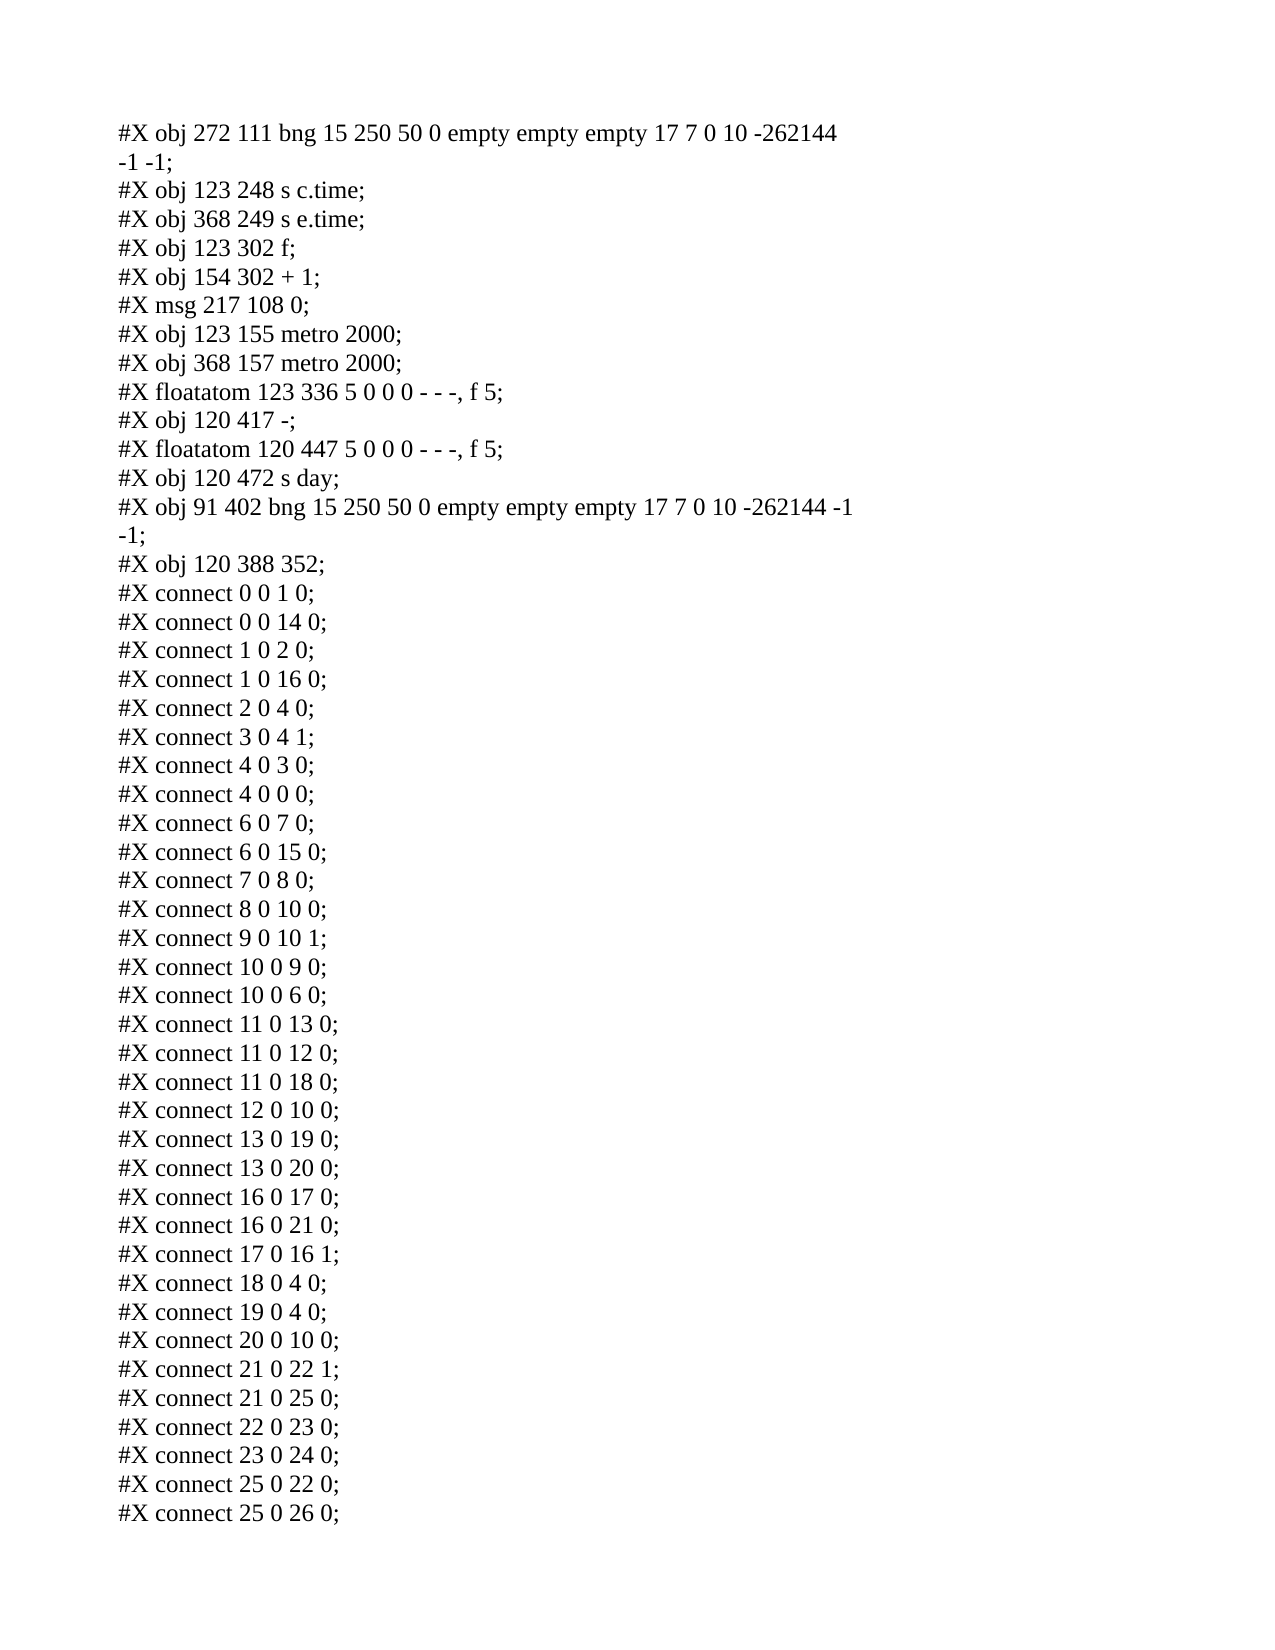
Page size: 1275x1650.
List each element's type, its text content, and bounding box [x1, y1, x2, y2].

text #X obj 120 417 -; [118, 406, 1157, 434]
text #X connect 12 0 10 0; [118, 1096, 1157, 1124]
text #X connect 6 0 7 0; [118, 808, 1157, 837]
text #X connect 23 0 24 0; [118, 1441, 1157, 1469]
text #X connect 10 0 9 0; [118, 952, 1157, 981]
text #X connect 10 0 6 0; [118, 981, 1157, 1009]
text #X obj 123 155 metro 2000; [118, 319, 1157, 348]
text #X connect 13 0 19 0; [118, 1124, 1157, 1153]
text #X obj 368 157 metro 2000; [118, 348, 1157, 377]
text #X obj 123 248 s c.time; [118, 176, 1157, 204]
text #X connect 2 0 4 0; [118, 693, 1157, 722]
text #X connect 0 0 1 0; [118, 578, 1157, 607]
text #X connect 16 0 17 0; [118, 1182, 1157, 1211]
text #X obj 91 402 bng 15 250 50 0 empty empty empty 17 7 0 10 -262144 -1 [118, 492, 1157, 521]
text #X msg 217 108 0; [118, 291, 1157, 319]
text #X obj 120 388 352; [118, 549, 1157, 578]
text #X connect 11 0 13 0; [118, 1009, 1157, 1038]
text #X connect 0 0 14 0; [118, 607, 1157, 636]
text -1 -1; [118, 147, 1157, 176]
text #X connect 21 0 25 0; [118, 1383, 1157, 1412]
text #X connect 13 0 20 0; [118, 1153, 1157, 1182]
text #X connect 22 0 23 0; [118, 1412, 1157, 1441]
text #X connect 1 0 16 0; [118, 664, 1157, 693]
text #X connect 25 0 22 0; [118, 1469, 1157, 1498]
text #X connect 11 0 12 0; [118, 1038, 1157, 1067]
text #X obj 368 249 s e.time; [118, 204, 1157, 233]
text #X connect 7 0 8 0; [118, 866, 1157, 894]
text #X connect 18 0 4 0; [118, 1268, 1157, 1297]
text #X connect 4 0 3 0; [118, 751, 1157, 779]
text -1; [118, 521, 1157, 549]
text #X connect 21 0 22 1; [118, 1354, 1157, 1383]
text #X connect 17 0 16 1; [118, 1239, 1157, 1268]
text #X connect 3 0 4 1; [118, 722, 1157, 751]
text #X obj 120 472 s day; [118, 463, 1157, 492]
text #X connect 8 0 10 0; [118, 894, 1157, 923]
text #X connect 16 0 21 0; [118, 1211, 1157, 1239]
text #X connect 20 0 10 0; [118, 1326, 1157, 1354]
text #X floatatom 120 447 5 0 0 0 - - -, f 5; [118, 434, 1157, 463]
text #X connect 25 0 26 0; [118, 1498, 1157, 1527]
text #X connect 1 0 2 0; [118, 636, 1157, 664]
text #X connect 9 0 10 1; [118, 923, 1157, 952]
text #X obj 272 111 bng 15 250 50 0 empty empty empty 17 7 0 10 -262144 [118, 118, 1157, 147]
text #X obj 154 302 + 1; [118, 262, 1157, 291]
text #X obj 123 302 f; [118, 233, 1157, 262]
text #X connect 11 0 18 0; [118, 1067, 1157, 1096]
text #X connect 19 0 4 0; [118, 1297, 1157, 1326]
text #X connect 4 0 0 0; [118, 779, 1157, 808]
text #X connect 6 0 15 0; [118, 837, 1157, 866]
text #X floatatom 123 336 5 0 0 0 - - -, f 5; [118, 377, 1157, 406]
